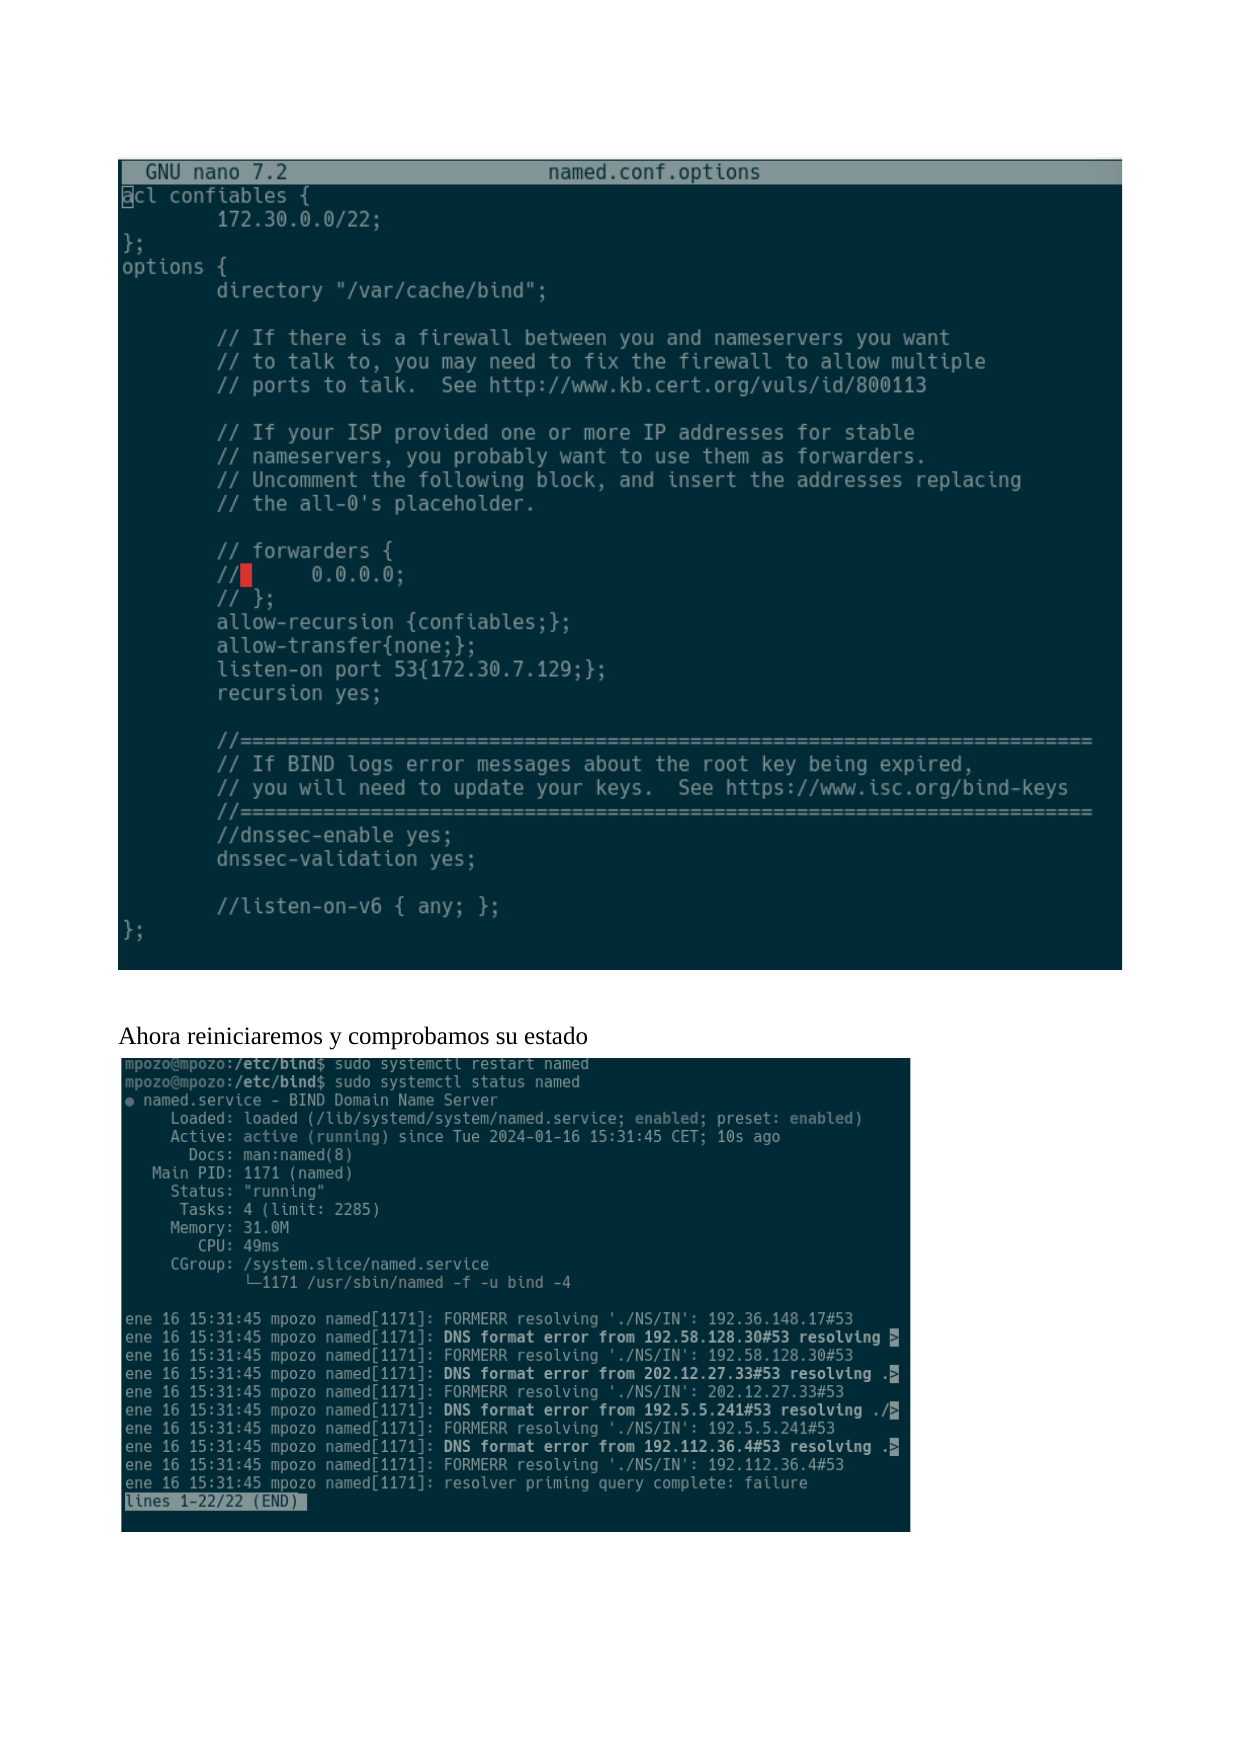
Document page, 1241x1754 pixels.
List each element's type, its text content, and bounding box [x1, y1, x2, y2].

picture [127, 1316, 133, 1324]
picture [445, 424, 451, 439]
picture [545, 1407, 552, 1415]
picture [527, 1316, 533, 1324]
picture [503, 330, 510, 345]
picture [710, 1349, 715, 1360]
picture [633, 377, 642, 392]
picture [636, 1313, 642, 1324]
picture [445, 1349, 451, 1360]
picture [362, 334, 368, 345]
picture [718, 1440, 724, 1451]
picture [396, 357, 405, 372]
picture [565, 1131, 569, 1142]
picture [500, 1422, 506, 1433]
picture [419, 1421, 423, 1436]
picture [361, 377, 368, 392]
picture [373, 851, 380, 866]
picture [443, 902, 452, 917]
picture [718, 1386, 724, 1397]
picture [242, 665, 250, 676]
picture [536, 1112, 542, 1123]
picture [384, 636, 391, 656]
picture [244, 1061, 252, 1069]
picture [692, 783, 700, 794]
picture [560, 452, 571, 463]
picture [727, 428, 736, 439]
picture [191, 1331, 196, 1342]
picture [681, 1112, 697, 1123]
picture [455, 286, 464, 297]
picture [313, 566, 321, 581]
picture [491, 661, 499, 676]
picture [582, 1389, 588, 1397]
picture [765, 1134, 770, 1145]
picture [253, 1076, 260, 1087]
picture [527, 1440, 533, 1451]
picture [445, 1094, 451, 1105]
picture [410, 1386, 415, 1397]
picture [719, 1349, 724, 1360]
picture [410, 1331, 415, 1342]
picture [447, 1058, 451, 1069]
picture [266, 357, 274, 368]
picture [664, 1440, 670, 1451]
picture [585, 353, 593, 368]
picture [539, 661, 546, 676]
picture [718, 1480, 724, 1488]
picture [718, 1422, 724, 1433]
picture [218, 1167, 224, 1178]
picture [906, 377, 913, 392]
picture [550, 472, 558, 487]
picture [855, 1331, 879, 1345]
picture [526, 760, 534, 771]
picture [336, 1134, 342, 1141]
picture [199, 1313, 205, 1324]
picture [337, 647, 345, 652]
picture [582, 1352, 587, 1360]
picture [309, 1204, 314, 1214]
picture [940, 476, 949, 491]
picture [574, 1115, 579, 1123]
picture [881, 377, 890, 392]
picture [846, 760, 854, 771]
picture [680, 334, 688, 345]
picture [271, 1352, 287, 1363]
picture [408, 641, 416, 652]
picture [700, 1440, 706, 1451]
picture [445, 1367, 469, 1379]
picture [894, 452, 901, 463]
picture [871, 780, 877, 794]
picture [514, 661, 523, 676]
picture [386, 851, 392, 866]
picture [327, 1352, 332, 1360]
picture [299, 1261, 305, 1269]
picture [855, 1443, 870, 1454]
picture [230, 780, 238, 796]
picture [445, 1331, 469, 1342]
picture [431, 783, 440, 794]
picture [230, 566, 238, 583]
picture [572, 1443, 588, 1451]
picture [392, 1422, 396, 1433]
picture [601, 1367, 606, 1378]
picture [502, 476, 511, 487]
picture [529, 1058, 533, 1069]
picture [609, 783, 618, 794]
picture [692, 1440, 697, 1451]
picture [363, 1134, 369, 1141]
picture [244, 1079, 252, 1087]
picture [245, 1349, 251, 1360]
picture [692, 481, 700, 487]
picture [230, 330, 238, 346]
picture [325, 377, 333, 392]
picture [656, 424, 665, 439]
picture [408, 612, 414, 631]
picture [514, 428, 523, 439]
picture [827, 1313, 834, 1323]
picture [445, 1459, 450, 1469]
picture [455, 495, 463, 510]
picture [582, 1425, 587, 1433]
picture [621, 377, 629, 392]
picture [384, 566, 392, 581]
picture [292, 1276, 296, 1287]
picture [636, 1115, 643, 1123]
picture [313, 854, 321, 866]
picture [710, 1422, 715, 1433]
picture [682, 1331, 688, 1342]
picture [745, 1440, 770, 1451]
picture [890, 1438, 898, 1456]
picture [550, 661, 558, 676]
picture [668, 381, 677, 392]
picture [940, 760, 949, 771]
picture [408, 495, 416, 510]
picture [747, 1386, 752, 1397]
picture [277, 665, 286, 676]
picture [836, 1331, 843, 1342]
picture [905, 428, 914, 439]
picture [564, 1115, 570, 1123]
picture [763, 353, 771, 368]
picture [467, 783, 475, 798]
picture [263, 1079, 269, 1087]
picture [345, 1112, 351, 1123]
picture [492, 1097, 497, 1105]
picture [271, 1407, 287, 1418]
picture [431, 641, 440, 652]
picture [423, 1061, 437, 1068]
picture [254, 1459, 260, 1468]
picture [446, 1261, 451, 1269]
picture [491, 1079, 497, 1087]
picture [290, 377, 297, 392]
picture [191, 1261, 196, 1269]
picture [455, 1386, 469, 1397]
picture [337, 902, 345, 913]
picture [527, 1425, 533, 1433]
picture [266, 665, 274, 676]
picture [664, 1459, 669, 1470]
picture [420, 660, 427, 679]
picture [362, 665, 369, 676]
picture [232, 661, 238, 676]
picture [392, 1477, 396, 1488]
picture [245, 1367, 250, 1378]
picture [278, 689, 286, 700]
picture [585, 472, 594, 487]
picture [799, 424, 806, 439]
picture [538, 760, 546, 775]
picture [218, 780, 226, 796]
picture [597, 334, 605, 345]
picture [443, 760, 452, 771]
picture [360, 424, 369, 439]
picture [519, 1352, 524, 1360]
picture [164, 1422, 169, 1433]
picture [682, 1404, 688, 1415]
picture [509, 1062, 515, 1069]
picture [313, 641, 321, 652]
picture [810, 334, 819, 345]
picture [668, 334, 677, 345]
picture [337, 831, 345, 842]
picture [145, 1316, 151, 1324]
picture [546, 1316, 551, 1324]
picture [479, 780, 487, 794]
picture [419, 831, 428, 842]
picture [822, 472, 830, 487]
picture [313, 452, 322, 463]
picture [691, 1130, 697, 1141]
picture [443, 282, 452, 297]
picture [264, 1131, 268, 1142]
picture [171, 191, 179, 202]
picture [693, 353, 700, 368]
picture [245, 1404, 251, 1415]
picture [301, 756, 309, 771]
picture [609, 1407, 615, 1415]
picture [348, 495, 357, 510]
picture [751, 377, 759, 393]
picture [230, 353, 238, 369]
picture [339, 851, 345, 866]
picture [892, 357, 913, 368]
picture [345, 1134, 351, 1141]
picture [245, 1240, 251, 1251]
picture [408, 357, 416, 368]
picture [271, 1443, 287, 1454]
picture [528, 1368, 533, 1379]
picture [199, 1404, 205, 1415]
picture [455, 381, 463, 392]
picture [350, 547, 357, 558]
picture [419, 1439, 423, 1454]
picture [289, 286, 298, 297]
picture [361, 689, 369, 700]
picture [266, 191, 274, 202]
picture [881, 476, 890, 487]
picture [325, 353, 333, 368]
picture [230, 543, 238, 559]
picture [244, 1459, 250, 1470]
picture [341, 1370, 355, 1378]
picture [827, 1440, 833, 1451]
picture [318, 1149, 324, 1160]
picture [464, 1276, 469, 1287]
picture [609, 760, 617, 771]
picture [585, 452, 594, 463]
picture [746, 1331, 752, 1342]
picture [230, 803, 238, 819]
picture [245, 1477, 251, 1488]
picture [858, 334, 866, 348]
picture [621, 760, 629, 771]
picture [391, 1113, 396, 1123]
picture [271, 1334, 287, 1345]
picture [164, 1313, 169, 1324]
picture [385, 286, 392, 297]
picture [145, 1097, 151, 1105]
picture [773, 1367, 779, 1379]
picture [763, 381, 771, 392]
picture [433, 334, 439, 345]
picture [1059, 789, 1067, 794]
picture [172, 1388, 178, 1397]
picture [633, 476, 641, 487]
picture [929, 353, 937, 368]
picture [230, 472, 238, 488]
picture [763, 339, 771, 345]
picture [491, 1279, 497, 1287]
picture [360, 854, 369, 866]
picture [228, 1477, 233, 1488]
picture [792, 1480, 797, 1488]
picture [145, 1352, 151, 1360]
picture [869, 448, 878, 463]
picture [145, 1425, 151, 1433]
picture [846, 1440, 851, 1451]
picture [420, 472, 427, 487]
picture [692, 330, 700, 345]
picture [869, 377, 878, 392]
picture [254, 381, 262, 396]
picture [766, 1477, 770, 1488]
picture [929, 334, 937, 345]
picture [834, 377, 842, 392]
picture [373, 1330, 377, 1345]
picture [445, 1404, 469, 1415]
picture [218, 566, 226, 583]
picture [392, 1331, 396, 1342]
picture [277, 854, 286, 866]
picture [127, 1407, 133, 1415]
picture [231, 282, 238, 297]
picture [621, 428, 630, 439]
picture [681, 381, 688, 392]
picture [755, 1115, 761, 1123]
picture [846, 1334, 852, 1342]
picture [431, 452, 440, 463]
picture [164, 1367, 168, 1379]
picture [199, 1386, 205, 1397]
picture [554, 1480, 560, 1487]
picture [562, 357, 570, 368]
picture [301, 330, 309, 345]
picture [836, 1112, 852, 1123]
picture [243, 637, 250, 652]
picture [230, 898, 238, 914]
picture [136, 1352, 141, 1360]
picture [502, 357, 511, 368]
picture [360, 760, 369, 771]
picture [218, 898, 226, 914]
picture [555, 1443, 560, 1451]
picture [348, 452, 357, 463]
picture [241, 738, 1092, 744]
picture [491, 1422, 497, 1433]
picture [633, 452, 641, 463]
picture [349, 637, 356, 652]
picture [337, 1112, 341, 1123]
picture [191, 1386, 196, 1397]
picture [847, 1367, 852, 1379]
picture [192, 1368, 196, 1379]
picture [172, 1185, 178, 1196]
picture [373, 1476, 377, 1491]
picture [978, 780, 984, 794]
picture [326, 452, 333, 463]
picture [220, 689, 227, 700]
picture [127, 1334, 133, 1342]
picture [464, 1097, 469, 1105]
picture [551, 612, 558, 631]
picture [255, 898, 262, 913]
picture [490, 1370, 503, 1379]
picture [952, 357, 961, 372]
picture [621, 784, 629, 798]
picture [363, 1386, 369, 1397]
picture [809, 1459, 815, 1469]
picture [704, 476, 712, 487]
picture [562, 783, 570, 794]
picture [431, 855, 440, 869]
picture [503, 760, 511, 771]
picture [683, 1440, 688, 1451]
picture [162, 1076, 206, 1090]
picture [218, 851, 227, 866]
picture [502, 428, 511, 439]
picture [300, 1076, 315, 1087]
picture [363, 1459, 369, 1470]
picture [372, 1134, 378, 1145]
picture [266, 831, 274, 842]
picture [764, 1367, 770, 1379]
picture [217, 1061, 224, 1069]
picture [673, 1349, 679, 1360]
picture [799, 381, 807, 392]
picture [502, 499, 511, 510]
picture [746, 1367, 752, 1379]
picture [360, 566, 369, 581]
picture [976, 357, 985, 368]
picture [728, 1115, 733, 1123]
picture [266, 424, 274, 439]
picture [663, 1331, 670, 1342]
picture [591, 1425, 597, 1436]
picture [445, 1422, 451, 1433]
picture [254, 495, 262, 510]
picture [455, 661, 463, 676]
picture [775, 381, 783, 392]
picture [870, 476, 878, 487]
picture [500, 1349, 506, 1360]
picture [621, 448, 629, 463]
picture [633, 789, 641, 794]
picture [199, 1331, 205, 1342]
picture [273, 1167, 278, 1178]
picture [301, 902, 309, 913]
picture [858, 760, 866, 775]
picture [301, 499, 309, 510]
picture [230, 495, 238, 512]
picture [592, 1112, 596, 1123]
picture [174, 1167, 178, 1178]
picture [454, 1130, 461, 1141]
picture [301, 211, 310, 226]
picture [242, 689, 250, 700]
picture [597, 780, 605, 794]
picture [255, 1058, 260, 1069]
picture [536, 1079, 542, 1087]
picture [300, 1058, 315, 1069]
picture [988, 783, 996, 794]
picture [834, 339, 842, 345]
picture [254, 424, 262, 439]
picture [145, 1389, 151, 1397]
picture [360, 641, 369, 652]
picture [336, 1334, 360, 1342]
picture [292, 1186, 296, 1196]
picture [550, 353, 558, 368]
picture [518, 1130, 523, 1141]
picture [254, 543, 262, 558]
picture [326, 334, 333, 344]
picture [810, 1386, 815, 1397]
picture [254, 1386, 260, 1395]
picture [409, 1258, 415, 1269]
picture [727, 1404, 734, 1415]
picture [575, 783, 582, 794]
picture [636, 1386, 642, 1397]
picture [798, 357, 807, 368]
picture [410, 1368, 414, 1379]
picture [254, 860, 262, 866]
picture [277, 499, 286, 510]
picture [782, 1480, 788, 1488]
picture [241, 809, 1092, 815]
picture [419, 286, 428, 297]
picture [837, 1404, 843, 1415]
picture [491, 495, 499, 510]
picture [930, 760, 937, 771]
picture [372, 661, 380, 676]
picture [183, 191, 191, 202]
picture [349, 424, 357, 439]
picture [990, 476, 996, 487]
picture [436, 1276, 442, 1287]
picture [755, 1315, 761, 1324]
picture [764, 1112, 769, 1123]
picture [289, 902, 298, 913]
picture [715, 334, 724, 345]
picture [277, 211, 286, 226]
picture [217, 1079, 224, 1087]
picture [255, 1222, 260, 1233]
picture [218, 732, 226, 748]
picture [278, 831, 286, 842]
picture [373, 1439, 377, 1453]
picture [837, 1443, 843, 1451]
picture [790, 1115, 806, 1123]
picture [536, 1131, 542, 1140]
picture [309, 1316, 315, 1324]
picture [514, 783, 523, 794]
picture [664, 1480, 688, 1491]
picture [858, 377, 866, 392]
picture [1000, 780, 1008, 794]
picture [145, 1407, 151, 1415]
picture [656, 452, 665, 463]
picture [136, 1316, 142, 1324]
picture [774, 1349, 778, 1360]
picture [290, 1094, 296, 1105]
picture [514, 760, 523, 771]
picture [337, 665, 345, 680]
picture [519, 1389, 524, 1397]
picture [787, 760, 795, 775]
picture [327, 1134, 333, 1141]
picture [482, 1313, 488, 1324]
picture [360, 357, 369, 368]
picture [775, 789, 783, 794]
picture [309, 1407, 315, 1415]
picture [917, 783, 925, 794]
picture [289, 831, 298, 842]
picture [181, 1115, 187, 1123]
picture [228, 1313, 233, 1324]
picture [218, 377, 226, 393]
picture [775, 452, 783, 463]
picture [255, 1167, 260, 1178]
picture [272, 1112, 278, 1123]
picture [390, 1261, 396, 1269]
picture [313, 618, 321, 629]
picture [363, 1079, 369, 1087]
picture [881, 783, 889, 794]
picture [195, 191, 203, 202]
picture [823, 428, 830, 439]
picture [609, 357, 617, 368]
picture [582, 1480, 588, 1491]
picture [709, 1331, 724, 1342]
picture [309, 1480, 315, 1488]
picture [884, 1402, 898, 1419]
picture [180, 1258, 187, 1267]
picture [136, 1480, 142, 1488]
picture [545, 1462, 551, 1470]
picture [582, 1316, 588, 1324]
picture [704, 424, 712, 439]
picture [325, 831, 333, 842]
picture [467, 381, 475, 392]
picture [800, 1334, 806, 1342]
picture [348, 831, 357, 842]
picture [263, 1061, 269, 1069]
picture [363, 1331, 369, 1342]
picture [372, 760, 381, 775]
picture [585, 760, 594, 771]
picture [810, 472, 819, 487]
picture [172, 1315, 178, 1324]
picture [419, 452, 428, 463]
picture [482, 1459, 488, 1470]
picture [727, 1132, 733, 1139]
picture [419, 1330, 423, 1345]
picture [633, 756, 641, 771]
picture [537, 1480, 542, 1488]
picture [800, 1386, 806, 1397]
picture [396, 282, 404, 298]
picture [254, 661, 262, 676]
picture [199, 1349, 205, 1360]
picture [408, 831, 416, 846]
picture [506, 1370, 525, 1379]
picture [372, 286, 381, 297]
picture [509, 1276, 515, 1287]
picture [465, 1258, 469, 1269]
picture [600, 1440, 606, 1451]
picture [325, 756, 334, 771]
picture [1059, 783, 1066, 789]
picture [964, 476, 972, 487]
picture [550, 428, 558, 439]
picture [420, 641, 428, 652]
picture [858, 481, 866, 487]
picture [126, 1079, 152, 1090]
picture [278, 282, 286, 297]
picture [636, 1422, 642, 1433]
picture [809, 1443, 815, 1451]
picture [254, 1331, 260, 1342]
picture [336, 1094, 340, 1105]
picture [419, 428, 428, 439]
picture [363, 1477, 369, 1488]
picture [254, 452, 262, 463]
picture [555, 1407, 561, 1415]
picture [664, 1422, 669, 1433]
picture [228, 1422, 232, 1433]
picture [801, 1422, 806, 1433]
picture [218, 353, 226, 369]
picture [491, 1459, 496, 1469]
picture [345, 1097, 369, 1105]
picture [164, 1459, 169, 1470]
picture [455, 452, 463, 467]
picture [245, 1203, 251, 1214]
picture [373, 1403, 377, 1418]
picture [264, 1276, 268, 1287]
picture [336, 1480, 360, 1488]
picture [313, 334, 321, 345]
picture [360, 211, 369, 226]
picture [337, 452, 345, 463]
picture [136, 1407, 142, 1415]
picture [313, 353, 321, 368]
picture [191, 1477, 196, 1488]
picture [442, 357, 463, 368]
picture [348, 689, 357, 700]
picture [657, 756, 664, 771]
picture [336, 1167, 342, 1178]
picture [373, 472, 380, 487]
picture [230, 211, 238, 226]
picture [266, 783, 274, 794]
picture [810, 377, 818, 393]
picture [727, 1331, 733, 1342]
picture [228, 1386, 233, 1397]
picture [479, 282, 488, 297]
picture [228, 1368, 232, 1379]
picture [420, 357, 428, 368]
picture [301, 831, 309, 842]
picture [454, 1480, 460, 1488]
picture [230, 732, 238, 748]
picture [491, 1349, 497, 1360]
picture [583, 1058, 588, 1069]
picture [384, 618, 392, 629]
picture [337, 1443, 360, 1451]
picture [153, 1167, 169, 1178]
picture [704, 448, 712, 463]
picture [692, 377, 700, 392]
picture [710, 1459, 715, 1470]
picture [563, 1277, 570, 1287]
picture [905, 760, 913, 775]
picture [846, 476, 854, 487]
picture [164, 1404, 169, 1415]
picture [447, 1076, 451, 1087]
picture [148, 259, 155, 274]
picture [491, 783, 499, 794]
picture [191, 1313, 196, 1324]
picture [633, 353, 641, 368]
picture [536, 1276, 542, 1287]
picture [597, 756, 606, 771]
picture [917, 377, 925, 392]
picture [810, 1313, 815, 1324]
picture [487, 760, 499, 771]
picture [646, 1331, 652, 1342]
picture [656, 357, 665, 368]
picture [136, 1389, 142, 1397]
picture [327, 1407, 333, 1415]
picture [290, 638, 297, 652]
picture [218, 803, 226, 819]
picture [705, 357, 712, 368]
picture [467, 428, 476, 439]
picture [664, 1367, 670, 1379]
picture [272, 1188, 278, 1196]
picture [680, 779, 688, 794]
picture [154, 1097, 178, 1105]
picture [751, 353, 759, 368]
picture [810, 428, 819, 439]
picture [289, 756, 299, 771]
picture [219, 1097, 224, 1105]
picture [644, 472, 653, 487]
picture [490, 1443, 525, 1451]
picture [775, 760, 783, 771]
picture [727, 760, 736, 771]
picture [314, 547, 321, 558]
picture [834, 353, 842, 368]
picture [633, 334, 641, 345]
picture [313, 756, 321, 771]
picture [710, 1477, 715, 1488]
picture [502, 286, 511, 297]
picture [230, 191, 238, 202]
picture [396, 377, 405, 392]
picture [789, 1407, 806, 1415]
picture [289, 353, 297, 368]
picture [654, 1404, 661, 1415]
picture [309, 1425, 315, 1433]
picture [491, 377, 499, 392]
picture [164, 1477, 169, 1488]
picture [715, 760, 724, 771]
picture [309, 1094, 315, 1105]
picture [218, 590, 226, 606]
picture [756, 1459, 761, 1470]
picture [228, 1459, 233, 1470]
picture [482, 1331, 488, 1342]
picture [172, 1461, 178, 1470]
picture [254, 689, 262, 700]
picture [266, 211, 274, 226]
picture [467, 476, 487, 487]
picture [633, 783, 640, 789]
picture [1023, 780, 1032, 794]
picture [455, 424, 463, 439]
picture [664, 1313, 669, 1324]
picture [763, 472, 771, 487]
picture [747, 1477, 751, 1488]
picture [444, 472, 451, 487]
picture [207, 188, 214, 202]
picture [443, 661, 451, 676]
picture [456, 760, 463, 771]
picture [219, 661, 226, 676]
picture [360, 783, 369, 794]
picture [491, 614, 499, 629]
picture [823, 452, 830, 463]
picture [363, 1277, 370, 1287]
picture [550, 330, 557, 345]
picture [791, 1422, 798, 1433]
picture [384, 783, 393, 794]
picture [254, 1240, 270, 1251]
picture [564, 1443, 569, 1451]
picture [209, 1167, 214, 1178]
picture [199, 1422, 205, 1433]
picture [746, 1349, 752, 1358]
picture [245, 1422, 251, 1433]
picture [419, 499, 428, 510]
picture [663, 1404, 670, 1415]
picture [349, 618, 357, 629]
picture [127, 1389, 133, 1397]
picture [500, 1130, 506, 1140]
picture [266, 330, 273, 344]
picture [279, 547, 309, 558]
picture [436, 1261, 442, 1269]
picture [503, 614, 510, 629]
picture [514, 357, 523, 368]
picture [384, 472, 392, 487]
picture [828, 1407, 834, 1415]
picture [218, 1113, 224, 1123]
picture [739, 381, 748, 396]
picture [482, 1261, 488, 1269]
picture [491, 1313, 507, 1324]
picture [737, 1404, 743, 1415]
picture [597, 448, 605, 463]
picture [821, 783, 854, 794]
picture [715, 381, 724, 392]
picture [809, 1407, 816, 1415]
picture [858, 425, 866, 439]
picture [443, 618, 452, 629]
picture [976, 476, 984, 487]
picture [890, 1365, 898, 1383]
picture [135, 262, 144, 277]
picture [431, 286, 440, 297]
picture [230, 448, 238, 464]
picture [446, 1480, 451, 1488]
picture [710, 1313, 715, 1324]
picture [775, 334, 783, 345]
picture [764, 1404, 770, 1415]
picture [273, 1276, 277, 1287]
picture [610, 428, 617, 439]
picture [363, 1422, 369, 1433]
picture [291, 618, 298, 629]
picture [727, 452, 749, 463]
picture [718, 1313, 724, 1324]
picture [482, 1367, 487, 1378]
picture [964, 780, 973, 794]
picture [118, 157, 1123, 208]
picture [199, 1477, 205, 1488]
picture [562, 760, 570, 771]
picture [837, 1349, 843, 1358]
picture [301, 428, 310, 439]
picture [464, 1113, 469, 1123]
picture [500, 1115, 505, 1123]
picture [751, 472, 759, 487]
picture [199, 1167, 205, 1178]
picture [325, 543, 333, 558]
picture [164, 1331, 169, 1342]
picture [680, 353, 688, 368]
picture [400, 1349, 406, 1356]
picture [392, 1368, 396, 1379]
picture [396, 780, 404, 794]
picture [277, 783, 286, 794]
picture [598, 353, 605, 368]
picture [349, 472, 356, 487]
picture [827, 1112, 833, 1123]
picture [456, 636, 463, 655]
picture [266, 381, 274, 392]
picture [161, 259, 167, 274]
picture [617, 1407, 634, 1415]
picture [691, 1331, 697, 1342]
picture [291, 689, 298, 700]
picture [444, 334, 452, 344]
picture [645, 424, 653, 439]
picture [396, 897, 403, 916]
picture [527, 1352, 533, 1360]
picture [266, 854, 274, 866]
picture [410, 1313, 415, 1324]
picture [562, 661, 570, 676]
picture [255, 589, 262, 608]
picture [527, 1279, 533, 1287]
picture [717, 428, 724, 439]
picture [644, 334, 653, 345]
picture [514, 282, 523, 297]
picture [700, 1404, 706, 1415]
picture [245, 1331, 251, 1342]
picture [282, 1259, 286, 1269]
picture [313, 428, 321, 439]
picture [497, 1459, 505, 1470]
picture [372, 499, 380, 510]
picture [365, 1441, 369, 1451]
picture [410, 1477, 415, 1488]
picture [410, 1349, 414, 1360]
picture [644, 353, 653, 368]
picture [691, 1367, 697, 1379]
picture [419, 618, 428, 629]
picture [964, 353, 972, 368]
picture [315, 780, 321, 794]
picture [309, 1462, 315, 1470]
picture [362, 618, 369, 629]
picture [246, 1167, 251, 1178]
picture [191, 1349, 196, 1360]
picture [918, 756, 925, 771]
picture [727, 1440, 734, 1451]
picture [336, 1389, 360, 1397]
picture [127, 1480, 133, 1488]
picture [418, 1079, 442, 1087]
picture [327, 1316, 333, 1324]
picture [301, 452, 309, 463]
picture [126, 1098, 134, 1106]
picture [431, 476, 440, 487]
picture [573, 476, 582, 487]
picture [585, 334, 594, 345]
picture [431, 902, 440, 913]
picture [254, 472, 262, 487]
picture [154, 1079, 160, 1087]
picture [905, 452, 913, 463]
picture [231, 614, 238, 629]
picture [325, 495, 333, 510]
picture [254, 756, 262, 771]
picture [230, 829, 237, 843]
picture [373, 1348, 377, 1363]
picture [263, 1188, 269, 1196]
picture [621, 476, 629, 487]
picture [788, 334, 795, 345]
picture [763, 428, 772, 439]
picture [942, 353, 949, 368]
picture [300, 784, 311, 794]
picture [300, 1094, 305, 1105]
picture [396, 661, 404, 676]
picture [372, 452, 380, 463]
picture [737, 1367, 743, 1378]
picture [385, 377, 392, 392]
picture [419, 902, 428, 913]
picture [654, 1331, 661, 1342]
picture [126, 1061, 152, 1072]
picture [746, 1422, 752, 1431]
picture [573, 1076, 579, 1087]
picture [655, 1440, 661, 1451]
picture [719, 1367, 724, 1378]
picture [318, 1094, 324, 1105]
picture [346, 1079, 351, 1087]
picture [636, 1459, 642, 1469]
picture [680, 760, 688, 771]
picture [327, 1425, 333, 1433]
picture [837, 1371, 843, 1379]
picture [373, 1421, 377, 1436]
picture [348, 851, 357, 865]
picture [836, 760, 842, 771]
picture [254, 831, 262, 842]
picture [313, 495, 321, 510]
picture [717, 476, 724, 487]
picture [823, 334, 830, 344]
picture [384, 831, 392, 842]
picture [799, 1371, 805, 1379]
picture [482, 1349, 487, 1360]
picture [673, 1313, 679, 1324]
picture [617, 1443, 634, 1451]
picture [646, 1115, 651, 1123]
picture [164, 1386, 169, 1397]
picture [527, 1404, 533, 1415]
picture [646, 1440, 651, 1451]
picture [244, 1386, 251, 1397]
picture [245, 1134, 251, 1141]
picture [431, 618, 440, 629]
picture [727, 780, 736, 794]
picture [881, 424, 890, 439]
picture [673, 1386, 679, 1397]
picture [510, 1480, 515, 1488]
picture [419, 1348, 423, 1363]
picture [572, 381, 607, 392]
picture [200, 1186, 205, 1196]
picture [490, 1407, 525, 1415]
picture [337, 566, 345, 581]
picture [301, 381, 309, 392]
picture [492, 282, 499, 297]
picture [609, 1443, 615, 1451]
picture [503, 780, 510, 794]
picture [621, 334, 629, 348]
picture [195, 262, 202, 268]
picture [337, 1279, 342, 1287]
picture [869, 334, 878, 345]
picture [400, 1094, 406, 1105]
picture [281, 1115, 287, 1123]
picture [502, 452, 511, 463]
picture [145, 1480, 151, 1488]
picture [527, 1331, 533, 1342]
picture [890, 1329, 898, 1346]
picture [230, 756, 238, 772]
picture [798, 780, 806, 796]
picture [629, 1131, 633, 1142]
picture [326, 779, 333, 794]
picture [336, 1425, 360, 1433]
picture [309, 1334, 315, 1342]
picture [600, 1331, 606, 1342]
picture [228, 1404, 233, 1415]
picture [827, 1334, 834, 1342]
picture [709, 1367, 715, 1379]
picture [338, 618, 345, 629]
picture [718, 1115, 724, 1126]
text Ahora reiniciaremos y comprobamos su estado [118, 1021, 1122, 1050]
picture [230, 424, 238, 441]
picture [755, 1368, 761, 1378]
picture [546, 1389, 551, 1397]
picture [271, 1425, 287, 1436]
picture [616, 1334, 634, 1342]
picture [373, 641, 380, 652]
picture [327, 1334, 333, 1342]
picture [545, 1079, 551, 1087]
picture [337, 211, 345, 227]
picture [1000, 476, 1008, 487]
picture [456, 614, 463, 629]
picture [254, 784, 262, 798]
picture [325, 211, 333, 226]
picture [219, 257, 225, 276]
picture [562, 476, 570, 487]
picture [182, 1185, 186, 1196]
picture [782, 1331, 788, 1342]
picture [336, 1316, 360, 1324]
picture [467, 282, 475, 298]
picture [456, 472, 463, 487]
picture [491, 357, 499, 368]
picture [431, 428, 440, 439]
picture [420, 330, 427, 344]
picture [396, 641, 404, 652]
picture [835, 476, 842, 486]
picture [516, 499, 523, 510]
picture [243, 286, 250, 297]
picture [181, 1170, 187, 1178]
picture [509, 1115, 533, 1123]
picture [809, 1112, 825, 1123]
picture [363, 1349, 369, 1360]
picture [572, 1407, 579, 1415]
picture [491, 330, 498, 345]
picture [526, 448, 534, 463]
picture [432, 831, 440, 842]
picture [277, 476, 286, 487]
picture [372, 1261, 378, 1269]
picture [572, 1334, 579, 1342]
picture [609, 1334, 615, 1342]
picture [148, 187, 155, 202]
picture [807, 1334, 816, 1342]
picture [327, 1389, 333, 1397]
picture [824, 377, 830, 392]
picture [230, 590, 238, 606]
picture [145, 1334, 151, 1342]
picture [563, 428, 570, 439]
picture [720, 1131, 724, 1142]
picture [313, 286, 322, 301]
picture [172, 1406, 178, 1415]
picture [952, 756, 961, 771]
picture [254, 1115, 260, 1123]
picture [281, 1134, 287, 1142]
picture [392, 1386, 397, 1397]
picture [791, 1313, 797, 1324]
picture [791, 1461, 797, 1470]
picture [328, 1258, 332, 1269]
picture [433, 760, 440, 771]
picture [228, 1331, 233, 1342]
picture [200, 1113, 205, 1123]
picture [515, 377, 522, 392]
picture [218, 472, 226, 488]
picture [281, 1188, 287, 1196]
picture [301, 357, 309, 368]
picture [869, 428, 878, 439]
picture [266, 756, 274, 771]
picture [301, 665, 310, 676]
picture [396, 334, 404, 345]
picture [396, 428, 404, 443]
picture [546, 1425, 551, 1433]
picture [646, 1404, 652, 1415]
picture [172, 1112, 178, 1123]
picture [893, 783, 901, 794]
picture [199, 1459, 205, 1468]
picture [492, 476, 499, 487]
picture [514, 448, 523, 463]
picture [172, 1479, 178, 1488]
picture [172, 1333, 178, 1342]
picture [1047, 784, 1055, 798]
picture [309, 1389, 315, 1397]
picture [218, 495, 226, 512]
picture [127, 1352, 133, 1360]
picture [392, 1404, 396, 1415]
picture [125, 920, 132, 940]
picture [455, 854, 463, 866]
picture [929, 476, 937, 487]
picture [455, 1349, 469, 1360]
picture [782, 1313, 788, 1324]
picture [482, 1440, 487, 1451]
picture [573, 452, 582, 463]
picture [289, 476, 333, 487]
picture [455, 1422, 469, 1433]
picture [301, 855, 309, 865]
picture [526, 353, 534, 368]
picture [751, 428, 759, 439]
picture [953, 472, 960, 487]
picture [538, 472, 547, 487]
picture [799, 448, 806, 463]
picture [787, 377, 795, 392]
picture [218, 330, 226, 346]
picture [255, 1188, 260, 1196]
picture [279, 381, 286, 392]
picture [392, 1349, 396, 1360]
picture [526, 330, 535, 345]
picture [673, 1422, 679, 1433]
picture [443, 499, 452, 510]
picture [244, 1313, 251, 1324]
picture [881, 334, 890, 345]
picture [705, 760, 712, 771]
picture [680, 428, 688, 439]
picture [952, 780, 960, 796]
picture [550, 760, 558, 771]
picture [336, 1462, 360, 1470]
picture [654, 1115, 661, 1123]
picture [410, 1422, 414, 1433]
picture [348, 665, 357, 676]
picture [266, 286, 274, 297]
picture [491, 448, 500, 463]
picture [587, 660, 594, 679]
picture [664, 1386, 669, 1397]
picture [591, 1389, 597, 1400]
picture [218, 1240, 222, 1251]
picture [360, 827, 369, 842]
picture [798, 476, 807, 487]
picture [408, 854, 416, 865]
picture [290, 330, 297, 345]
picture [164, 1349, 168, 1360]
picture [327, 1480, 333, 1488]
picture [918, 476, 925, 487]
picture [400, 1112, 424, 1123]
picture [715, 448, 724, 463]
picture [171, 262, 179, 274]
picture [136, 1425, 141, 1433]
picture [183, 262, 191, 273]
picture [172, 1440, 178, 1450]
picture [584, 428, 605, 439]
picture [1035, 783, 1044, 794]
picture [218, 618, 227, 629]
picture [302, 641, 309, 652]
picture [325, 618, 333, 629]
picture [538, 334, 546, 345]
picture [810, 780, 818, 796]
picture [408, 452, 416, 467]
picture [409, 1097, 433, 1105]
picture [325, 902, 333, 913]
picture [668, 756, 676, 771]
picture [1011, 476, 1020, 491]
picture [700, 1480, 706, 1488]
picture [237, 1094, 241, 1105]
picture [855, 1370, 870, 1382]
picture [291, 1152, 296, 1160]
picture [349, 282, 357, 298]
picture [478, 760, 487, 771]
picture [271, 1389, 287, 1399]
picture [858, 357, 879, 368]
picture [136, 1334, 142, 1342]
picture [336, 1153, 342, 1160]
picture [473, 1115, 487, 1123]
picture [810, 1349, 815, 1360]
picture [544, 1334, 552, 1342]
picture [230, 854, 238, 865]
picture [433, 661, 440, 676]
picture [290, 1206, 296, 1214]
picture [538, 784, 546, 798]
picture [372, 898, 381, 913]
picture [479, 424, 487, 439]
picture [822, 357, 830, 368]
picture [254, 1097, 260, 1105]
picture [740, 756, 747, 771]
picture [704, 783, 712, 794]
picture [482, 1386, 488, 1397]
picture [668, 452, 676, 463]
picture [819, 1334, 824, 1342]
picture [419, 1366, 423, 1381]
picture [172, 1131, 179, 1141]
picture [798, 334, 807, 345]
picture [420, 780, 427, 794]
picture [172, 1258, 178, 1269]
picture [254, 330, 262, 345]
picture [800, 1480, 806, 1488]
picture [664, 1112, 671, 1123]
picture [514, 618, 523, 629]
picture [220, 211, 227, 226]
picture [363, 1404, 369, 1415]
picture [544, 1443, 552, 1451]
picture [774, 1313, 779, 1324]
picture [181, 1203, 188, 1214]
picture [191, 1422, 196, 1433]
picture [683, 1367, 688, 1379]
picture [503, 377, 510, 392]
picture [673, 1459, 679, 1470]
picture [482, 1097, 488, 1105]
picture [782, 1407, 788, 1415]
picture [775, 1477, 779, 1488]
picture [242, 860, 250, 866]
picture [893, 476, 901, 487]
picture [162, 1058, 200, 1071]
picture [930, 783, 937, 794]
picture [834, 452, 854, 463]
picture [409, 428, 416, 439]
picture [656, 381, 664, 392]
picture [266, 495, 274, 510]
picture [218, 1261, 224, 1272]
picture [431, 499, 440, 510]
picture [546, 1352, 551, 1360]
picture [349, 354, 357, 368]
picture [318, 1279, 324, 1287]
picture [617, 1370, 634, 1379]
picture [509, 1079, 515, 1087]
picture [254, 353, 262, 368]
picture [591, 1462, 597, 1473]
picture [763, 756, 772, 771]
picture [682, 1130, 688, 1142]
picture [392, 1313, 396, 1324]
picture [396, 499, 404, 514]
picture [491, 1386, 506, 1397]
picture [124, 262, 132, 274]
picture [672, 1112, 679, 1123]
picture [818, 1404, 825, 1415]
picture [609, 1115, 615, 1123]
picture [154, 1061, 160, 1069]
picture [775, 428, 783, 439]
picture [809, 1423, 816, 1433]
picture [773, 1440, 779, 1451]
picture [230, 689, 239, 700]
picture [396, 854, 404, 866]
picture [326, 851, 333, 866]
picture [372, 381, 381, 392]
picture [326, 428, 333, 439]
picture [271, 1316, 287, 1327]
picture [445, 1386, 451, 1397]
picture [337, 547, 345, 558]
picture [191, 1459, 196, 1470]
picture [526, 381, 534, 396]
picture [291, 1076, 297, 1087]
picture [384, 760, 392, 771]
picture [564, 1334, 570, 1342]
picture [218, 543, 226, 559]
picture [354, 1261, 360, 1269]
picture [281, 1058, 288, 1069]
picture [281, 1076, 288, 1087]
picture [255, 187, 262, 202]
picture [337, 641, 344, 647]
picture [228, 1349, 232, 1360]
picture [469, 618, 475, 629]
picture [309, 1188, 315, 1199]
picture [299, 1152, 306, 1159]
picture [670, 476, 676, 487]
picture [372, 618, 381, 629]
picture [396, 476, 404, 487]
picture [301, 618, 310, 629]
picture [799, 1443, 807, 1451]
picture [271, 1462, 287, 1472]
picture [338, 1258, 342, 1269]
picture [728, 472, 735, 487]
picture [745, 1404, 761, 1415]
picture [526, 428, 535, 439]
picture [479, 661, 487, 676]
picture [349, 756, 357, 771]
picture [692, 424, 700, 439]
picture [881, 760, 890, 771]
picture [218, 448, 226, 464]
picture [636, 1349, 642, 1360]
picture [408, 286, 416, 297]
picture [254, 1313, 260, 1322]
picture [480, 897, 487, 916]
picture [893, 424, 901, 439]
picture [582, 1334, 588, 1342]
picture [191, 1404, 196, 1415]
picture [715, 357, 748, 368]
picture [220, 188, 226, 202]
picture [554, 1079, 560, 1086]
picture [610, 1480, 615, 1488]
picture [392, 1459, 396, 1470]
picture [360, 902, 369, 913]
picture [181, 1094, 187, 1105]
picture [292, 1058, 297, 1069]
picture [729, 381, 736, 392]
picture [278, 191, 286, 202]
picture [302, 286, 309, 297]
picture [443, 377, 452, 392]
picture [482, 1404, 488, 1415]
picture [526, 623, 534, 629]
picture [467, 499, 475, 510]
picture [591, 1316, 597, 1327]
picture [846, 1317, 852, 1324]
picture [267, 689, 274, 700]
picture [408, 661, 416, 676]
picture [455, 334, 487, 345]
picture [263, 1115, 269, 1123]
picture [482, 1422, 487, 1433]
picture [941, 330, 948, 345]
picture [254, 286, 263, 297]
picture [628, 1480, 633, 1488]
picture [372, 334, 380, 345]
picture [747, 1459, 752, 1470]
picture [538, 452, 546, 467]
picture [266, 547, 274, 558]
picture [190, 1115, 196, 1123]
picture [360, 286, 369, 297]
picture [337, 476, 345, 487]
picture [519, 1316, 524, 1324]
picture [739, 428, 747, 439]
picture [443, 854, 452, 866]
picture [127, 1425, 133, 1433]
picture [827, 1350, 834, 1359]
picture [893, 760, 901, 771]
picture [755, 1480, 761, 1488]
picture [242, 211, 250, 226]
picture [172, 1422, 178, 1433]
picture [600, 1480, 606, 1491]
picture [564, 1407, 570, 1415]
picture [337, 334, 345, 345]
picture [468, 452, 475, 463]
picture [241, 564, 252, 587]
picture [231, 637, 238, 652]
picture [336, 1352, 360, 1360]
picture [560, 334, 582, 345]
picture [195, 268, 203, 274]
picture [372, 424, 381, 439]
picture [126, 1480, 307, 1510]
picture [408, 760, 416, 771]
picture [125, 234, 132, 253]
picture [600, 1404, 606, 1415]
picture [555, 1334, 561, 1342]
picture [313, 665, 321, 676]
picture [755, 1349, 761, 1360]
picture [349, 211, 357, 226]
picture [846, 428, 854, 439]
picture [740, 780, 747, 794]
picture [190, 1149, 195, 1160]
picture [550, 783, 558, 794]
picture [591, 1352, 597, 1363]
picture [455, 1313, 469, 1324]
picture [755, 1331, 779, 1342]
picture [338, 779, 345, 794]
picture [727, 334, 759, 345]
picture [244, 1152, 260, 1160]
picture [894, 377, 901, 392]
picture [354, 1076, 360, 1087]
picture [822, 760, 830, 771]
picture [278, 898, 286, 913]
picture [763, 783, 771, 798]
picture [655, 1367, 661, 1379]
picture [266, 452, 298, 463]
picture [372, 783, 381, 794]
picture [172, 1349, 178, 1360]
picture [419, 1403, 423, 1418]
picture [573, 1480, 579, 1488]
picture [859, 452, 866, 463]
picture [410, 1459, 415, 1470]
picture [254, 1404, 260, 1415]
picture [325, 641, 333, 652]
picture [242, 854, 249, 860]
picture [592, 1131, 596, 1142]
picture [751, 780, 759, 794]
picture [467, 357, 476, 372]
picture [419, 1476, 423, 1491]
picture [500, 1480, 506, 1488]
picture [775, 476, 783, 487]
picture [218, 282, 227, 297]
picture [519, 1425, 524, 1433]
picture [881, 452, 890, 463]
picture [445, 1313, 451, 1324]
picture [479, 452, 487, 463]
picture [410, 1404, 415, 1415]
picture [775, 783, 782, 789]
picture [254, 854, 261, 860]
picture [479, 618, 487, 629]
picture [360, 547, 369, 558]
picture [313, 689, 321, 700]
picture [190, 1188, 196, 1196]
picture [218, 758, 225, 772]
picture [810, 452, 819, 463]
picture [218, 641, 227, 652]
picture [337, 381, 345, 392]
picture [547, 1131, 551, 1142]
picture [356, 1058, 360, 1069]
picture [421, 760, 428, 771]
picture [254, 1477, 260, 1488]
picture [904, 334, 925, 345]
picture [384, 541, 391, 561]
picture [242, 188, 251, 202]
picture [527, 1480, 533, 1491]
picture [618, 1480, 624, 1488]
picture [309, 1170, 333, 1178]
picture [309, 1352, 315, 1360]
picture [479, 495, 487, 510]
picture [664, 1349, 669, 1360]
picture [791, 1443, 797, 1451]
picture [242, 827, 250, 842]
picture [572, 1370, 585, 1379]
picture [254, 641, 275, 652]
picture [254, 618, 275, 629]
picture [490, 1334, 525, 1342]
picture [787, 354, 795, 368]
picture [810, 756, 819, 771]
picture [455, 783, 463, 794]
picture [289, 428, 298, 443]
picture [828, 1367, 833, 1379]
picture [846, 353, 854, 368]
picture [243, 898, 250, 913]
picture [230, 377, 238, 393]
picture [263, 1167, 269, 1178]
picture [272, 1222, 288, 1233]
picture [680, 452, 689, 463]
picture [318, 1076, 324, 1089]
picture [127, 1462, 133, 1470]
picture [301, 689, 310, 700]
picture [763, 452, 771, 463]
picture [680, 476, 688, 487]
picture [318, 1058, 324, 1071]
picture [782, 1463, 788, 1470]
picture [337, 689, 345, 704]
picture [363, 1313, 369, 1324]
picture [336, 1407, 360, 1415]
picture [940, 783, 949, 798]
picture [445, 1440, 469, 1451]
picture [271, 1370, 285, 1381]
picture [218, 827, 226, 843]
picture [362, 452, 369, 463]
picture [846, 1407, 861, 1418]
picture [306, 1152, 315, 1160]
picture [456, 1459, 469, 1470]
picture [171, 1222, 200, 1233]
picture [582, 1407, 588, 1415]
picture [397, 1261, 406, 1269]
picture [266, 476, 274, 487]
picture [409, 1279, 433, 1287]
picture [454, 1097, 460, 1105]
picture [514, 476, 523, 491]
picture [718, 1404, 724, 1415]
picture [791, 1349, 797, 1360]
picture [243, 614, 250, 629]
picture [373, 827, 380, 842]
picture [917, 353, 925, 368]
picture [218, 424, 226, 440]
picture [373, 1366, 377, 1380]
picture [527, 1389, 533, 1397]
picture [266, 902, 274, 913]
picture [245, 1440, 251, 1451]
